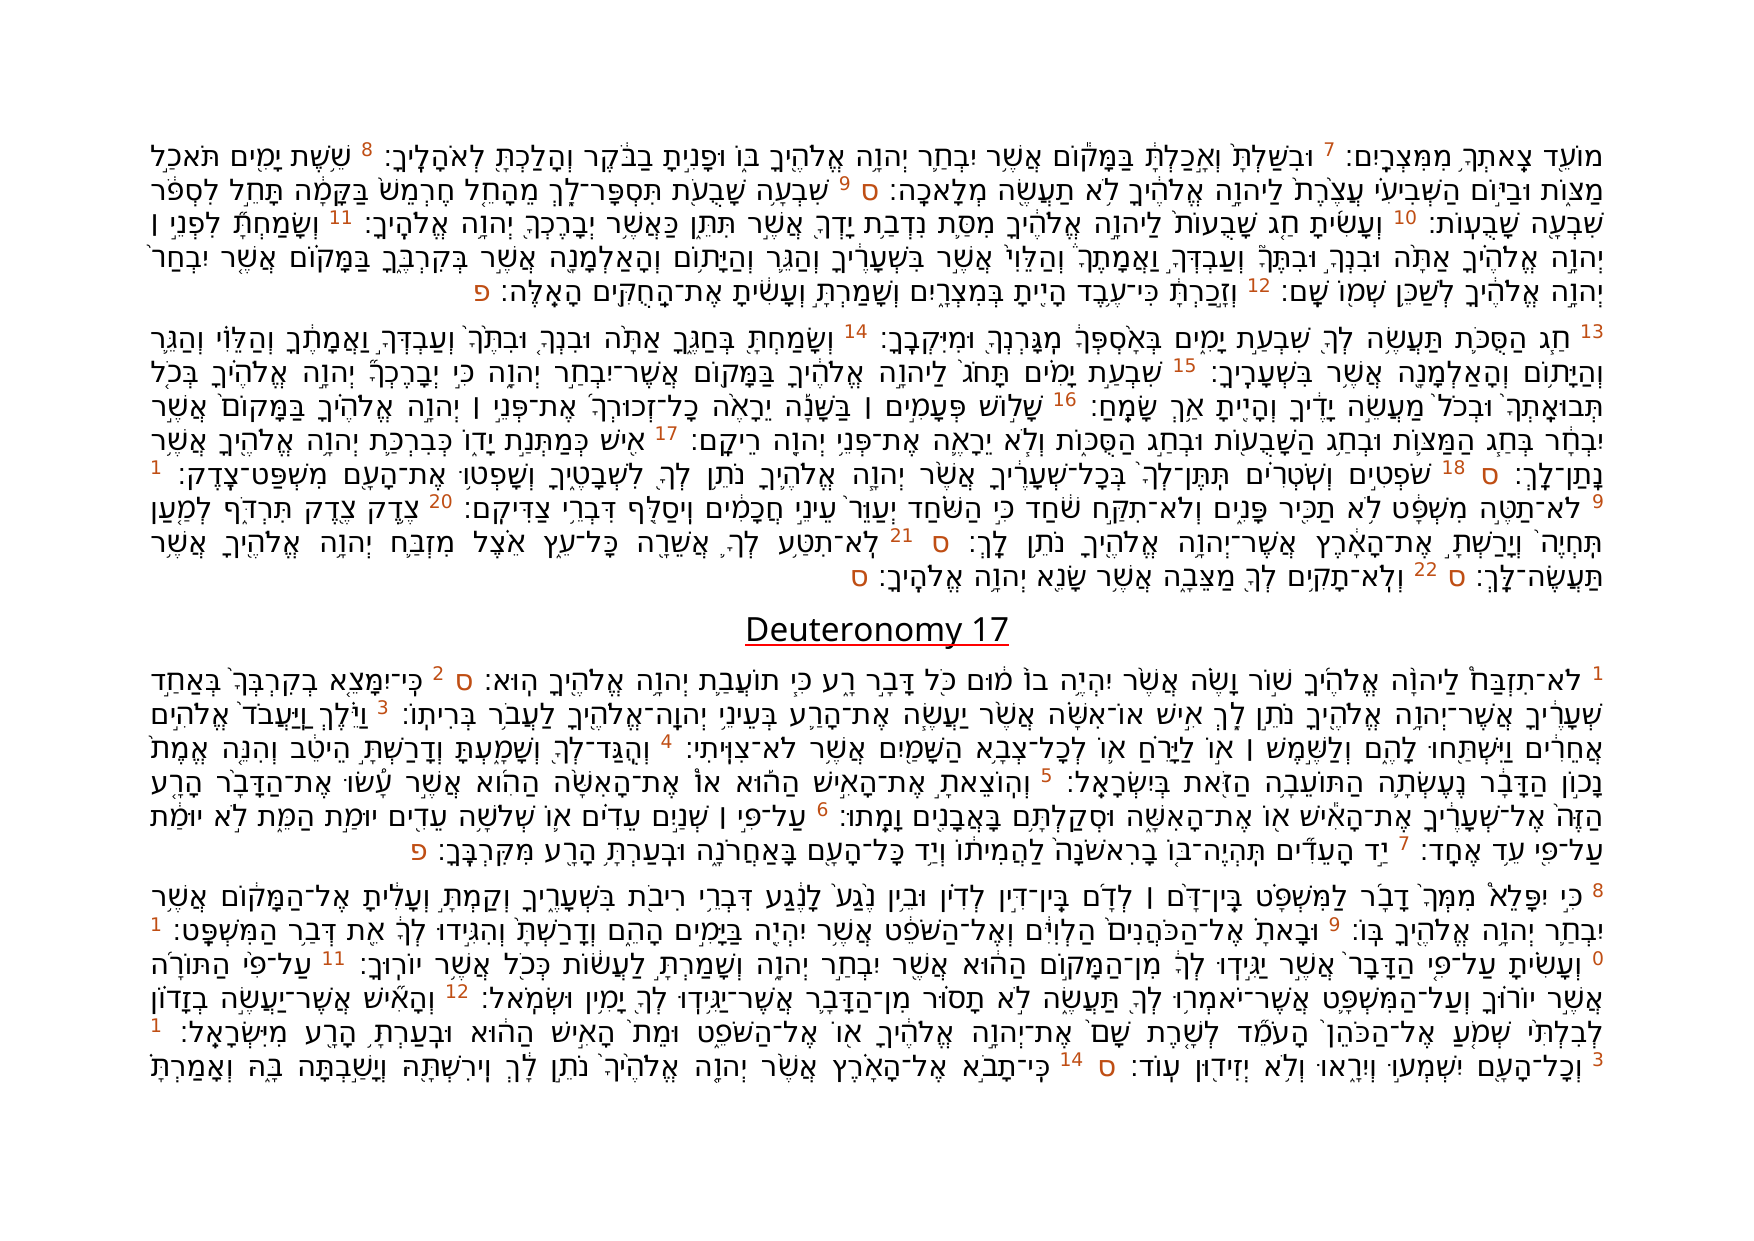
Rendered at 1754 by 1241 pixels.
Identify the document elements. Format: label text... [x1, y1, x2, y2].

text 13 חַ֧ג הַסֻּכֹּ֛ת תַּעֲשֶׂ֥ה לְךָ֖ שִׁבְעַ֣ת יָמִ֑ים בְּאָ֨סְפְּךָ֔ מִֽגָּרְנְךָ֖ וּמִיִּקְבֶֽךָ׃ ‬‬‬14 וְשָׂמַחְתָּ֖ בְּחַגֶּ֑ךָ אַתָּ֨ה וּבִנְךָ֤ וּבִתֶּ֙ךָ֙ וְעַבְדְּךָ֣ וַאֲמָתֶ֔ךָ וְהַלֵּוִ֗י וְהַגֵּ֛ר וְהַיָּת֥וֹם וְהָאַלְמָנָ֖ה אֲשֶׁ֥ר בִּשְׁעָרֶֽיךָ׃ ‬‬‬15 שִׁבְעַ֣ת יָמִ֗ים תָּחֹג֙ לַיהוָ֣ה אֱלֹהֶ֔יךָ בַּמָּק֖וֹם אֲשֶׁר־יִבְחַ֣ר יְהוָ֑ה כִּ֣י יְבָרֶכְךָ֞ יְהוָ֣ה אֱלֹהֶ֗יךָ בְּכֹ֤ל תְּבוּאָֽתְךָ֙ וּבְכֹל֙ מַעֲשֵׂ֣ה יָדֶ֔יךָ וְהָיִ֖יתָ אַ֥ךְ שָׂמֵֽחַ׃ ‬‬‬16 שָׁל֣וֹשׁ פְּעָמִ֣ים ׀ בַּשָּׁנָ֡ה יֵרָאֶ֨ה כָל־זְכוּרְךָ֜ אֶת־פְּנֵ֣י ׀ יְהוָ֣ה אֱלֹהֶ֗יךָ בַּמָּקוֹם֙ אֲשֶׁ֣ר יִבְחָ֔ר בְּחַ֧ג הַמַּצּ֛וֹת וּבְחַ֥ג הַשָּׁבֻע֖וֹת וּבְחַ֣ג הַסֻּכּ֑וֹת וְלֹ֧א יֵרָאֶ֛ה אֶת־פְּנֵ֥י יְהוָ֖ה רֵיקָֽם׃ ‬‬‬17 אִ֖ישׁ כְּמַתְּנַ֣ת יָד֑וֹ כְּבִרְכַּ֛ת יְהוָ֥ה אֱלֹהֶ֖יךָ אֲשֶׁ֥ר נָֽתַן־לָֽךְ׃ ס ‬‬‬18 שֹׁפְטִ֣ים וְשֹֽׁטְרִ֗ים תִּֽתֶּן־לְךָ֙ בְּכָל־שְׁעָרֶ֔יךָ אֲשֶׁ֨ר יְהוָ֧ה אֱלֹהֶ֛יךָ נֹתֵ֥ן לְךָ֖ לִשְׁבָטֶ֑יךָ וְשָׁפְט֥וּ אֶת־הָעָ֖ם מִשְׁפַּט־צֶֽדֶק׃ ‬‬‬19 לֹא־תַטֶּ֣ה מִשְׁפָּ֔ט לֹ֥א תַכִּ֖יר פָּנִ֑ים וְלֹא־תִקַּ֣ח שֹׁ֔חַד כִּ֣י הַשֹּׁ֗חַד יְעַוֵּר֙ עֵינֵ֣י חֲכָמִ֔ים וִֽיסַלֵּ֖ף דִּבְרֵ֥י צַדִּיקִֽם׃ ‬‬‬20 צֶ֥דֶק צֶ֖דֶק תִּרְדֹּ֑ף לְמַ֤עַן תִּֽחְיֶה֙ וְיָרַשְׁתָּ֣ אֶת־הָאָ֔רֶץ אֲשֶׁר־יְהוָ֥ה אֱלֹהֶ֖יךָ נֹתֵ֥ן לָֽךְ׃ ס ‬‬‬21 לֹֽא־תִטַּ֥ע לְךָ֛ אֲשֵׁרָ֖ה כָּל־עֵ֑ץ אֵ֗צֶל מִזְבַּ֛ח יְהוָ֥ה אֱלֹהֶ֖יךָ אֲשֶׁ֥ר תַּעֲשֶׂה־לָּֽךְ׃ ס ‬‬‬22 וְלֹֽא־תָקִ֥ים לְךָ֖ מַצֵּבָ֑ה אֲשֶׁ֥ר שָׂנֵ֖א יְהוָ֥ה אֱלֹהֶֽיךָ׃ ס ‬‬‬‬‬‬‬‬‬‬‬‬‬ [150, 321, 1604, 593]
text 8 כִּ֣י יִפָּלֵא֩ מִמְּךָ֨ דָבָ֜ר לַמִּשְׁפָּ֗ט בֵּֽין־דָּ֨ם ׀ לְדָ֜ם בֵּֽין־דִּ֣ין לְדִ֗ין וּבֵ֥ין נֶ֙גַע֙ לָנֶ֔גַע דִּבְרֵ֥י רִיבֹ֖ת בִּשְׁעָרֶ֑יךָ וְקַמְתָּ֣ וְעָלִ֔יתָ אֶל־הַמָּק֔וֹם אֲשֶׁ֥ר יִבְחַ֛ר יְהוָ֥ה אֱלֹהֶ֖יךָ בּֽוֹ׃ ‬‬‬9 וּבָאתָ֗ אֶל־הַכֹּהֲנִים֙ הַלְוִיִּ֔ם וְאֶל־הַשֹּׁפֵ֔ט אֲשֶׁ֥ר יִהְיֶ֖ה בַּיָּמִ֣ים הָהֵ֑ם וְדָרַשְׁתָּ֙ וְהִגִּ֣ידוּ לְךָ֔ אֵ֖ת דְּבַ֥ר הַמִּשְׁפָּֽט׃ ‬‬‬10 וְעָשִׂ֗יתָ עַל־פִּ֤י הַדָּבָר֙ אֲשֶׁ֣ר יַגִּ֣ידֽוּ לְךָ֔ מִן־הַמָּק֣וֹם הַה֔וּא אֲשֶׁ֖ר יִבְחַ֣ר יְהוָ֑ה וְשָׁמַרְתָּ֣ לַעֲשׂ֔וֹת כְּכֹ֖ל אֲשֶׁ֥ר יוֹרֽוּךָ׃ ‬‬‬11 עַל־פִּ֨י הַתּוֹרָ֜ה אֲשֶׁ֣ר יוֹר֗וּךָ וְעַל־הַמִּשְׁפָּ֛ט אֲשֶׁר־יֹאמְר֥וּ לְךָ֖ תַּעֲשֶׂ֑ה לֹ֣א תָס֗וּר מִן־הַדָּבָ֛ר אֲשֶׁר־יַגִּ֥ידֽוּ לְךָ֖ יָמִ֥ין וּשְׂמֹֽאל׃ ‬‬‬12 וְהָאִ֞ישׁ אֲשֶׁר־יַעֲשֶׂ֣ה בְזָד֗וֹן לְבִלְתִּ֨י שְׁמֹ֤עַ אֶל־הַכֹּהֵן֙ הָעֹמֵ֞ד לְשָׁ֤רֶת שָׁם֙ אֶת־יְהוָ֣ה אֱלֹהֶ֔יךָ א֖וֹ אֶל־הַשֹּׁפֵ֑ט וּמֵת֙ הָאִ֣ישׁ הַה֔וּא וּבִֽעַרְתָּ֥ הָרָ֖ע מִיִּשְׂרָאֵֽל׃ ‬‬‬13 וְכָל־הָעָ֖ם יִשְׁמְע֣וּ וְיִרָ֑אוּ וְלֹ֥א יְזִיד֖וּן עֽוֹד׃ ס ‬‬‬14 כִּֽי־תָבֹ֣א אֶל־הָאָ֗רֶץ אֲשֶׁ֨ר יְהוָ֤ה אֱלֹהֶ֙יךָ֙ נֹתֵ֣ן לָ֔ךְ וִֽירִשְׁתָּ֖הּ וְיָשַׁ֣בְתָּה בָּ֑הּ וְאָמַרְתָּ֗ אָשִׂ֤ימָה עָלַי֙ מֶ֔לֶךְ כְּכָל־הַגּוֹיִ֖ם אֲשֶׁ֥ר סְבִיבֹתָֽי׃ ‬‬‬15 שׂ֣וֹם תָּשִׂ֤ים עָלֶ֙יךָ֙ מֶ֔לֶךְ אֲשֶׁ֥ר יִבְחַ֛ר יְהוָ֥ה אֱלֹהֶ֖יךָ בּ֑וֹ מִקֶּ֣רֶב אַחֶ֗יךָ תָּשִׂ֤ים עָלֶ֙יךָ֙ מֶ֔לֶךְ לֹ֣א תוּכַ֗ל לָתֵ֤ת עָלֶ֙יךָ֙ אִ֣ישׁ נָכְרִ֔י אֲשֶׁ֥ר לֹֽא־אָחִ֖יךָ הֽוּא׃ ‬‬‬16 רַק֮ לֹא־יַרְבֶּה־לּ֣וֹ סוּסִים֒ וְלֹֽא־יָשִׁ֤יב אֶת־הָעָם֙ מִצְרַ֔יְמָה לְמַ֖עַן הַרְבּ֣וֹת ס֑וּס וַֽיהוָה֙ אָמַ֣ר לָכֶ֔ם לֹ֣א תֹסִפ֗וּן לָשׁ֛וּב בַּדֶּ֥רֶךְ הַזֶּ֖ה עֽוֹד׃ ‬‬‬17 וְלֹ֤א יַרְבֶּה־לּוֹ֙ נָשִׁ֔ים וְלֹ֥א יָס֖וּר לְבָב֑וֹ וְכֶ֣סֶף וְזָהָ֔ב לֹ֥א יַרְבֶּה־לּ֖וֹ מְאֹֽד׃ ‬‬‬18 וְהָיָ֣ה כְשִׁבְתּ֔וֹ עַ֖ל כִּסֵּ֣א מַמְלַכְתּ֑וֹ וְכָ֨תַב ל֜וֹ אֶת־מִשְׁנֵ֨ה הַתּוֹרָ֤ה הַזֹּאת֙ עַל־סֵ֔פֶר מִלִּפְנֵ֖י הַכֹּהֲנִ֥ים הַלְוִיִּֽם׃ ‬‬‬‬‬19 וְהָיְתָ֣ה עִמּ֔וֹ וְקָ֥רָא ב֖וֹ כָּל־יְמֵ֣י חַיָּ֑יו לְמַ֣עַן יִלְמַ֗ד לְיִרְאָה֙ אֶת־יְהוָ֣ה אֱלֹהָ֔יו לִ֠שְׁמֹר אֶֽת־כָּל־דִּבְרֵ֞י הַתּוֹרָ֥ה הַזֹּ֛את וְאֶת־הַחֻקִּ֥ים הָאֵ֖לֶּה לַעֲשֹׂתָֽם׃ ‬‬‬20 לְבִלְתִּ֤י רוּם־לְבָבוֹ֙ מֵֽאֶחָ֔יו וּלְבִלְתִּ֛י ס֥וּר מִן־הַמִּצְוָ֖ה יָמִ֣ין וּשְׂמֹ֑אול לְמַעַן֩ יַאֲרִ֨יךְ יָמִ֧ים עַל־מַמְלַכְתּ֛וֹ ה֥וּא וּבָנָ֖יו בְּקֶ֥רֶב יִשְׂרָאֵֽל׃ ס ‬‬‬‬‬‬‬‬‬‬‬‬‬‬‬‬ [150, 879, 1604, 1083]
text Deuteronomy 17 [150, 605, 1604, 651]
text 1 שָׁמוֹר֙ אֶת־חֹ֣דֶשׁ הָאָבִ֔יב וְעָשִׂ֣יתָ פֶּ֔סַח לַיהוָ֖ה אֱלֹהֶ֑יךָ כִּ֞י בְּחֹ֣דֶשׁ הָֽאָבִ֗יב הוֹצִ֨יאֲךָ֜ יְהוָ֧ה אֱלֹהֶ֛יךָ מִמִּצְרַ֖יִם לָֽיְלָה׃ 2 וְזָבַ֥חְתָּ פֶּ֛סַח לַיהוָ֥ה אֱלֹהֶ֖יךָ צֹ֣אן וּבָקָ֑ר בַּמָּקוֹם֙ אֲשֶׁר־יִבְחַ֣ר יְהוָ֔ה לְשַׁכֵּ֥ן שְׁמ֖וֹ שָֽׁם׃ ‬‬‬3 לֹא־תֹאכַ֤ל עָלָיו֙ חָמֵ֔ץ שִׁבְעַ֥ת יָמִ֛ים תֹּֽאכַל־עָלָ֥יו מַצּ֖וֹת לֶ֣חֶם עֹ֑נִי כִּ֣י בְחִפָּז֗וֹן יָצָ֙אתָ֙ מֵאֶ֣רֶץ מִצְרַ֔יִם לְמַ֣עַן תִּזְכֹּר֔ אֶת־י֤וֹם צֵֽאתְךָ֙ מֵאֶ֣רֶץ מִצְרַ֔יִם כֹּ֖ל יְמֵ֥י חַיֶּֽיךָ׃ ‬‬‬4 וְלֹֽא־יֵרָאֶ֨ה לְךָ֥ שְׂאֹ֛ר בְּכָל־גְּבֻלְךָ֖ שִׁבְעַ֣ת יָמִ֑ים וְלֹא־יָלִ֣ין מִן־הַבָּשָׂ֗ר אֲשֶׁ֨ר תִּזְבַּ֥ח בָּעֶ֛רֶב בַּיּ֥וֹם הָרִאשׁ֖וֹן לַבֹּֽקֶר׃ ‬‬‬5 לֹ֥א תוּכַ֖ל לִזְבֹּ֣חַ אֶת־הַפָּ֑סַח בְּאַחַ֣ד שְׁעָרֶ֔יךָ אֲשֶׁר־יְהוָ֥ה אֱלֹהֶ֖יךָ נֹתֵ֥ן לָֽךְ׃ ‬‬‬6 כִּ֠י אִֽם־אֶל־הַמָּק֞וֹם אֲשֶׁר־יִבְחַ֨ר יְהוָ֤ה אֱלֹהֶ֙יךָ֙ לְשַׁכֵּ֣ן שְׁמ֔וֹ שָׁ֛ם תִּזְבַּ֥ח אֶת־הַפֶּ֖סַח בָּעָ֑רֶב כְּב֣וֹא הַשֶּׁ֔מֶשׁ מוֹעֵ֖ד צֵֽאתְךָ֥ מִמִּצְרָֽיִם׃ ‬‬‬7 וּבִשַּׁלְתָּ֙ וְאָ֣כַלְתָּ֔ בַּמָּק֕וֹם אֲשֶׁ֥ר יִבְחַ֛ר יְהוָ֥ה אֱלֹהֶ֖יךָ בּ֑וֹ וּפָנִ֣יתָ בַבֹּ֔קֶר וְהָלַכְתָּ֖ לְאֹהָלֶֽיךָ׃ ‬‬‬8 שֵׁ֥שֶׁת יָמִ֖ים תֹּאכַ֣ל מַצּ֑וֹת וּבַיּ֣וֹם הַשְּׁבִיעִ֗י עֲצֶ֙רֶת֙ לַיהוָ֣ה אֱלֹהֶ֔יךָ לֹ֥א תַעֲשֶׂ֖ה מְלָאכָֽה׃ ס ‬‬‬9 שִׁבְעָ֥ה שָׁבֻעֹ֖ת תִּסְפָּר־לָ֑ךְ מֵהָחֵ֤ל חֶרְמֵשׁ֙ בַּקָּמָ֔ה תָּחֵ֣ל לִסְפֹּ֔ר שִׁבְעָ֖ה שָׁבֻעֽוֹת׃ ‬‬‬10 וְעָשִׂ֜יתָ חַ֤ג שָׁבֻעוֹת֙ לַיהוָ֣ה אֱלֹהֶ֔יךָ מִסַּ֛ת נִדְבַ֥ת יָדְךָ֖ אֲשֶׁ֣ר תִּתֵּ֑ן כַּאֲשֶׁ֥ר יְבָרֶכְךָ֖ יְהוָ֥ה אֱלֹהֶֽיךָ׃ ‬‬‬11 וְשָׂמַחְתָּ֞ לִפְנֵ֣י ׀ יְהוָ֣ה אֱלֹהֶ֗יךָ אַתָּ֨ה וּבִנְךָ֣ וּבִתֶּךָ֮ וְעַבְדְּךָ֣ וַאֲמָתֶךָ֒ וְהַלֵּוִי֙ אֲשֶׁ֣ר בִּשְׁעָרֶ֔יךָ וְהַגֵּ֛ר וְהַיָּת֥וֹם וְהָאַלְמָנָ֖ה אֲשֶׁ֣ר בְּקִרְבֶּ֑ךָ בַּמָּק֗וֹם אֲשֶׁ֤ר יִבְחַר֙ יְהוָ֣ה אֱלֹהֶ֔יךָ לְשַׁכֵּ֥ן שְׁמ֖וֹ שָֽׁם׃ ‬‬‬12 וְזָ֣כַרְתָּ֔ כִּי־עֶ֥בֶד הָיִ֖יתָ בְּמִצְרָ֑יִם וְשָׁמַרְתָּ֣ וְעָשִׂ֔יתָ אֶת־הֽ͏ַחֻקִּ֖ים הָאֵֽלֶּה׃ פ ‬‬‬‬‬‬‬‬‬‬‬‬‬‬ [150, 139, 1604, 309]
text 1 לֹא־תִזְבַּח֩ לַיהוָ֨ה אֱלֹהֶ֜יךָ שׁ֣וֹר וָשֶׂ֗ה אֲשֶׁ֨ר יִהְיֶ֥ה בוֹ֙ מ֔וּם כֹּ֖ל דָּבָ֣ר רָ֑ע כִּ֧י תוֹעֲבַ֛ת יְהוָ֥ה אֱלֹהֶ֖יךָ הֽוּא׃ ס 2 כִּֽי־יִמָּצֵ֤א בְקִרְבְּךָ֙ בְּאַחַ֣ד שְׁעָרֶ֔יךָ אֲשֶׁר־יְהוָ֥ה אֱלֹהֶ֖יךָ נֹתֵ֣ן לָ֑ךְ אִ֣ישׁ אוֹ־אִשָּׁ֗ה אֲשֶׁ֨ר יַעֲשֶׂ֧ה אֶת־הָרַ֛ע בְּעֵינֵ֥י יְהוָֽה־אֱלֹהֶ֖יךָ לַעֲבֹ֥ר בְּרִיתֽוֹ׃ ‬‬‬3 וַיֵּ֗לֶךְ וֽ͏ַיַּעֲבֹד֙ אֱלֹהִ֣ים אֲחֵרִ֔ים וַיִּשְׁתַּ֖חוּ לָהֶ֑ם וְלַשֶּׁ֣מֶשׁ ׀ א֣וֹ לַיָּרֵ֗חַ א֛וֹ לְכָל־צְבָ֥א הַשָּׁמַ֖יִם אֲשֶׁ֥ר לֹא־צִוִּֽיתִי׃ ‬‬‬4 וְהֻֽגַּד־לְךָ֖ וְשָׁמָ֑עְתָּ וְדָרַשְׁתָּ֣ הֵיטֵ֔ב וְהִנֵּ֤ה אֱמֶת֙ נָכ֣וֹן הַדָּבָ֔ר נֶעֶשְׂתָ֛ה הַתּוֹעֵבָ֥ה הַזֹּ֖את בְּיִשְׂרָאֵֽל׃ ‬‬‬5 וְהֽוֹצֵאתָ֣ אֶת־הָאִ֣ישׁ הַה֡וּא אוֹ֩ אֶת־הָאִשָּׁ֨ה הַהִ֜וא אֲשֶׁ֣ר עָ֠שׂוּ אֶת־הַדָּבָ֨ר הָרָ֤ע הַזֶּה֙ אֶל־שְׁעָרֶ֔יךָ אֶת־הָאִ֕ישׁ א֖וֹ אֶת־הָאִשָּׁ֑ה וּסְקַלְתָּ֥ם בָּאֲבָנִ֖ים וָמֵֽתוּ׃ ‬‬‬6 עַל־פִּ֣י ׀ שְׁנַ֣יִם עֵדִ֗ים א֛וֹ שְׁלֹשָׁ֥ה עֵדִ֖ים יוּמַ֣ת הַמֵּ֑ת לֹ֣א יוּמַ֔ת עַל־פִּ֖י עֵ֥ד אֶחָֽד׃ ‬‬‬7 יַ֣ד הָעֵדִ֞ים תִּֽהְיֶה־בּ֤וֹ בָרִאשֹׁנָה֙ לַהֲמִית֔וֹ וְיַ֥ד כָּל־הָעָ֖ם בָּאַחֲרֹנָ֑ה וּבִֽעַרְתָּ֥ הָרָ֖ע מִּקִּרְבֶּֽךָ׃ פ ‬‬‬‬‬‬‬‬‬ [150, 663, 1604, 867]
